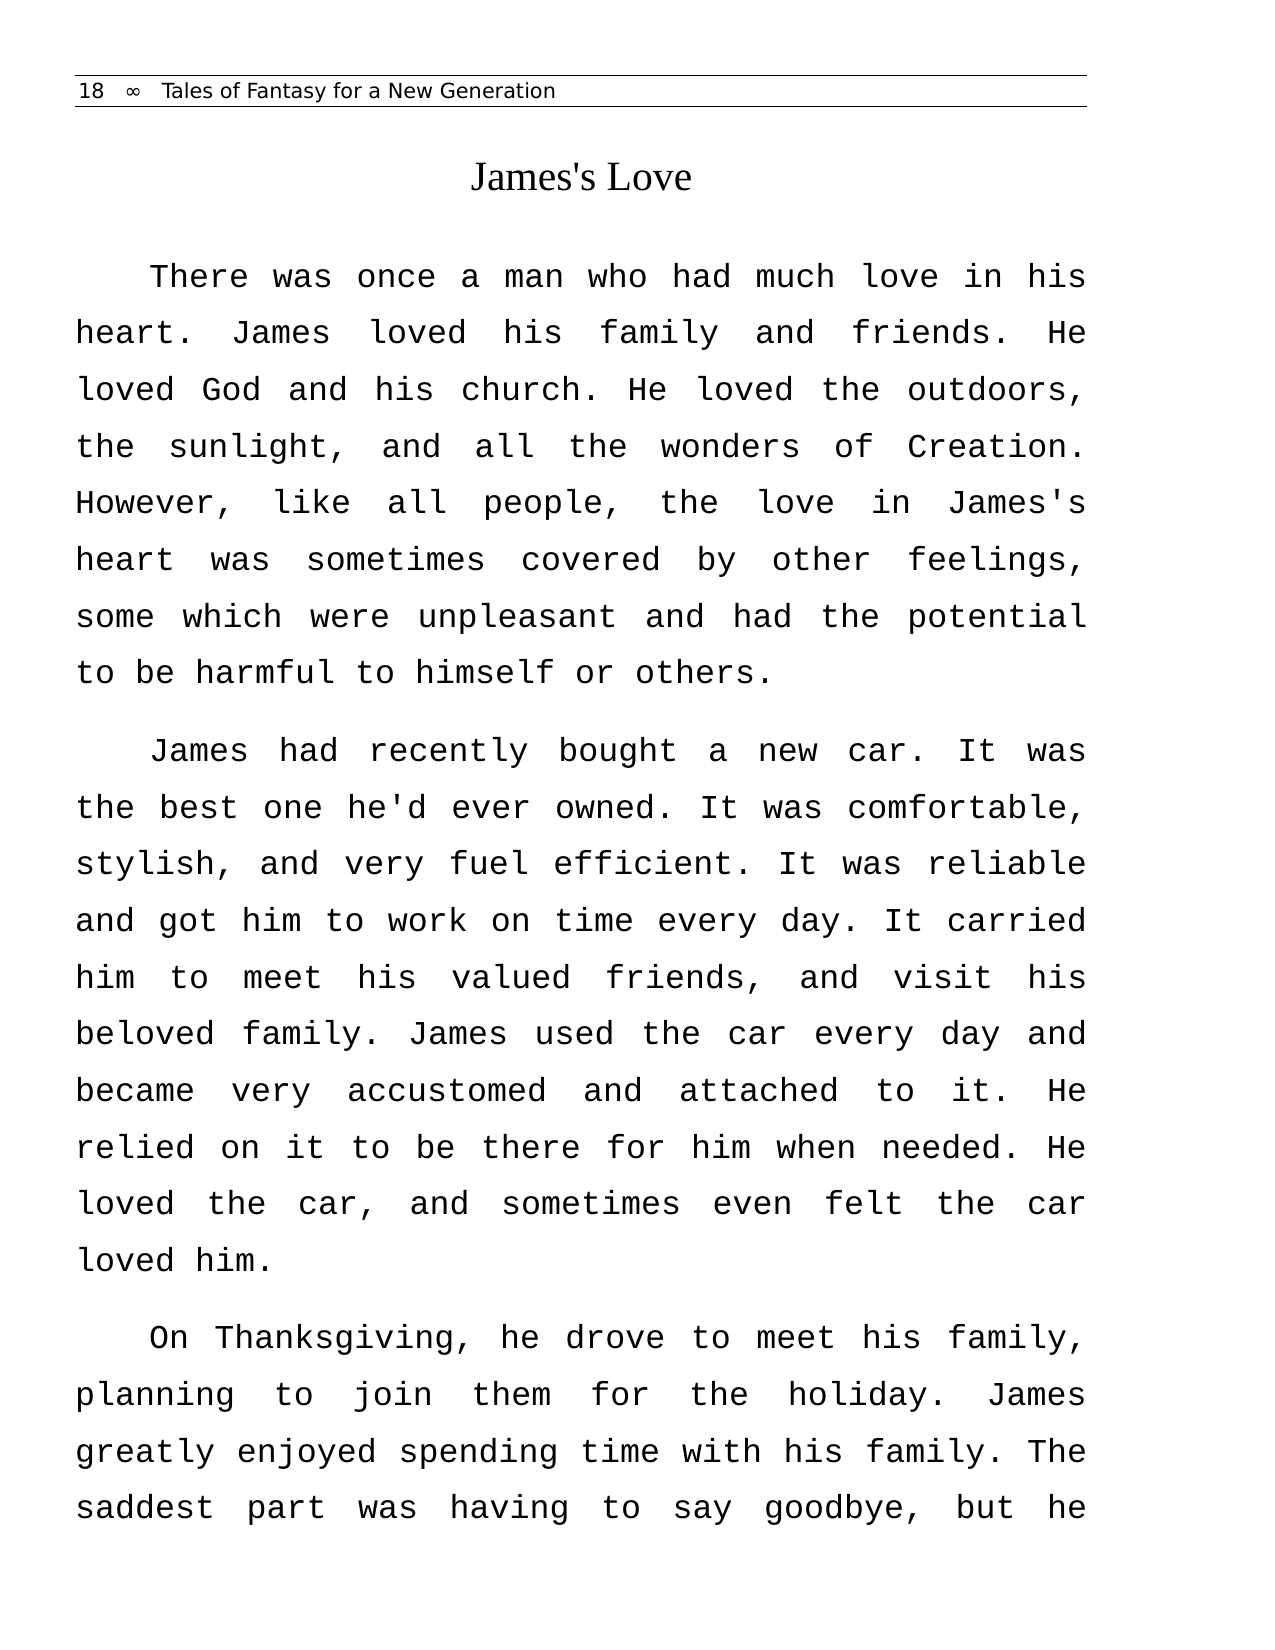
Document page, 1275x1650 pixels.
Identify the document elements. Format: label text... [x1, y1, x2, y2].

text On Thanksgiving, he drove to meet his family, planning to join them for the holiday. James greatly enjoyed spending time with his family. The saddest part was having to say goodbye, but he [75, 1321, 1087, 1529]
title James's Love [75, 152, 1087, 199]
text James had recently bought a new car. It was the best one he'd ever owned. It was comfortable, stylish, and very fuel efficient. It was reliable and got him to work on time every day. It carried him to meet his valued friends, and visit his beloved family. James used the car every day and became very accustomed and attached to it. He relied on it to be there for him when needed. He loved the car, and sometimes even felt the car loved him. [75, 734, 1087, 1281]
text There was once a man who had much love in his heart. James loved his family and friends. He loved God and his church. He loved the outdoors, the sunlight, and all the wonders of Creation. However, like all people, the love in James's heart was sometimes covered by other feelings, some which were unpleasant and had the potential to be harmful to himself or others. [75, 259, 1087, 694]
